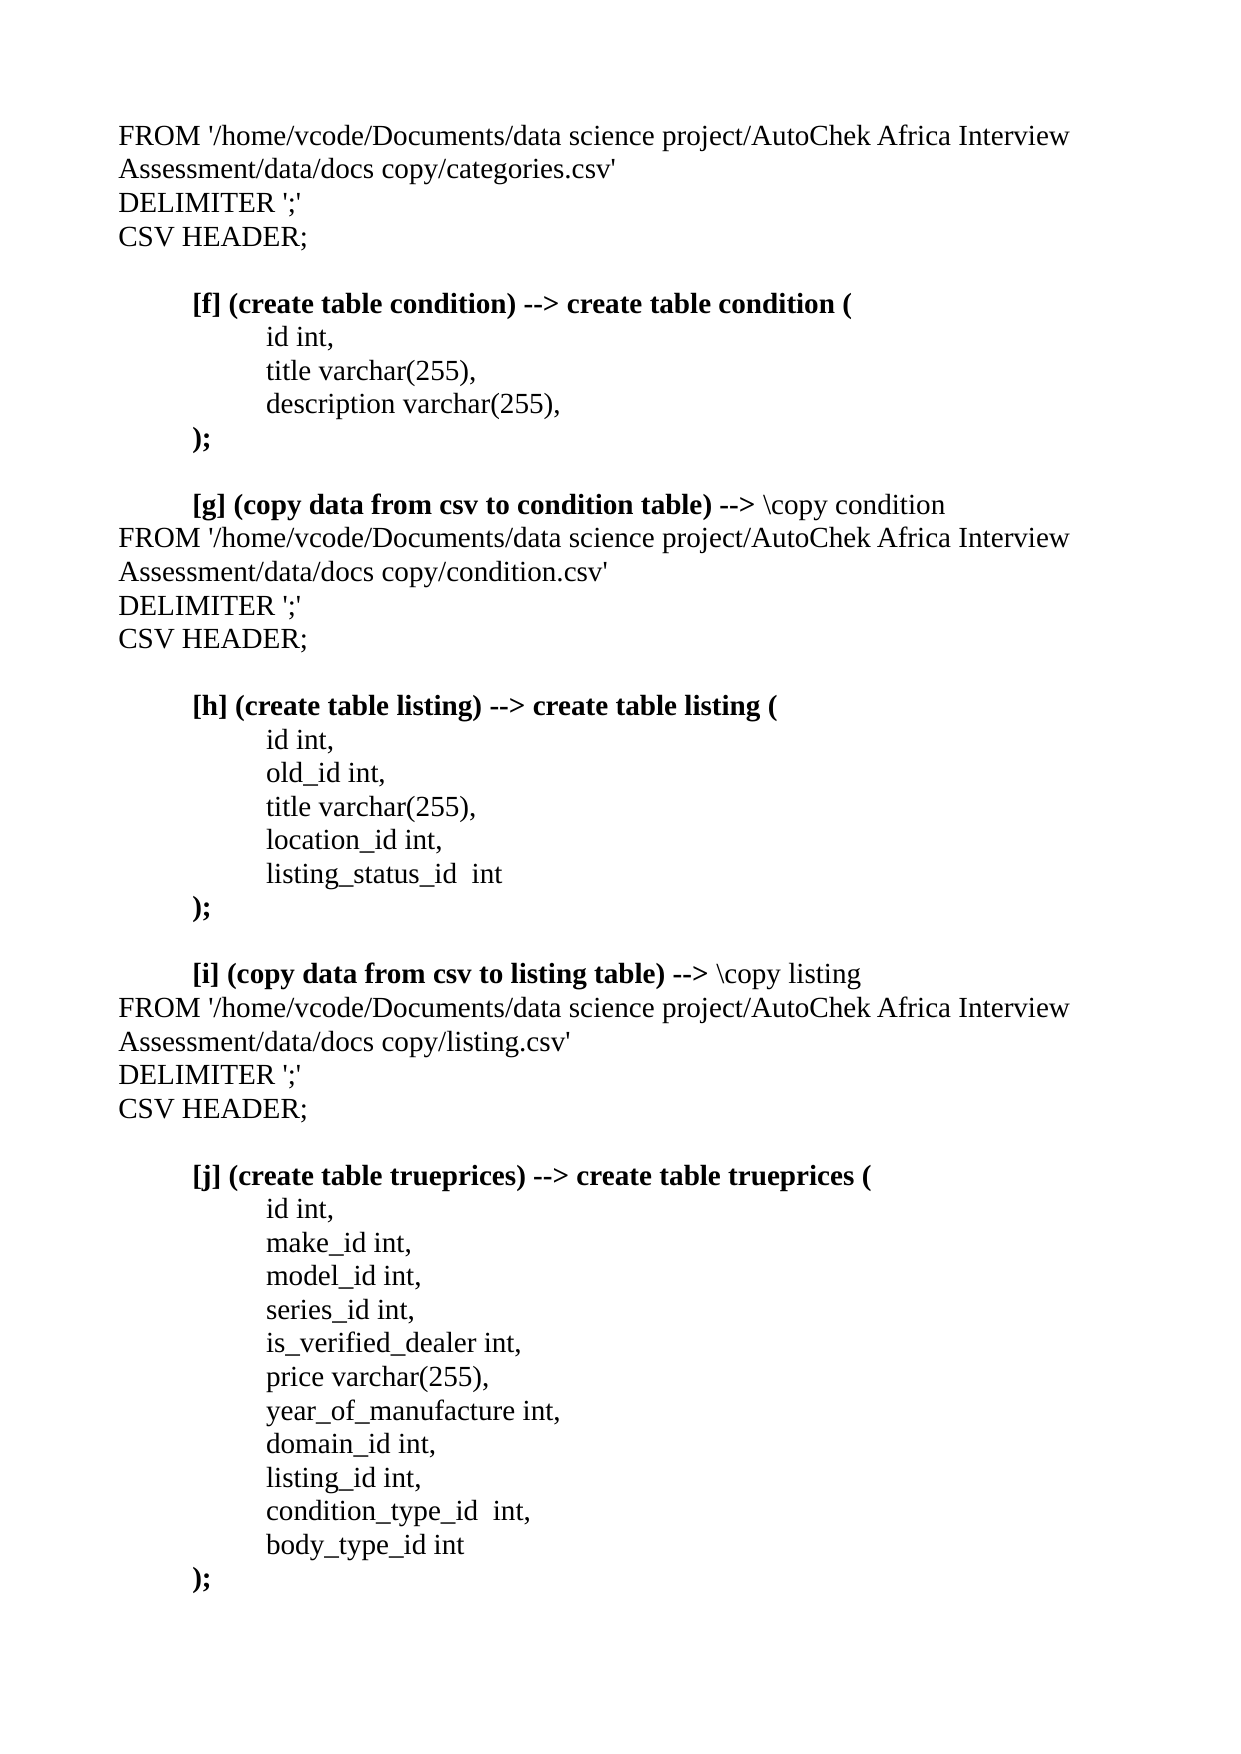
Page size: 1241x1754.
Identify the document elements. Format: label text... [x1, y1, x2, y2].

text listing_id int, [118, 1460, 1122, 1493]
text old_id int, [118, 755, 1122, 789]
text DELIMITER ';' [118, 588, 1122, 621]
text CSV HEADER; [118, 621, 1122, 655]
text id int, [118, 319, 1122, 353]
text title varchar(255), [118, 353, 1122, 386]
text DELIMITER ';' [118, 1057, 1122, 1091]
text [f] (create table condition) --> create table condition ( [118, 286, 1122, 319]
text id int, [118, 1191, 1122, 1225]
text title varchar(255), [118, 789, 1122, 822]
text CSV HEADER; [118, 1091, 1122, 1124]
text condition_type_id int, [118, 1493, 1122, 1527]
text is_verified_dealer int, [118, 1326, 1122, 1359]
text ); [118, 1560, 1122, 1594]
text body_type_id int [118, 1527, 1122, 1560]
text listing_status_id int [118, 856, 1122, 889]
text CSV HEADER; [118, 219, 1122, 252]
text DELIMITER ';' [118, 185, 1122, 219]
text [g] (copy data from csv to condition table) --> \copy condition [118, 487, 1122, 521]
text make_id int, [118, 1225, 1122, 1258]
text ); [118, 889, 1122, 923]
text [h] (create table listing) --> create table listing ( [118, 688, 1122, 722]
text year_of_manufacture int, [118, 1393, 1122, 1426]
text FROM '/home/vcode/Documents/data science project/AutoChek Africa Interview Assessment/data/docs copy/listing.csv' [118, 990, 1122, 1057]
text domain_id int, [118, 1426, 1122, 1460]
text [i] (copy data from csv to listing table) --> \copy listing [118, 957, 1122, 990]
text FROM '/home/vcode/Documents/data science project/AutoChek Africa Interview Assessment/data/docs copy/condition.csv' [118, 521, 1122, 588]
text price varchar(255), [118, 1359, 1122, 1393]
text location_id int, [118, 822, 1122, 856]
text description varchar(255), [118, 386, 1122, 420]
text model_id int, [118, 1258, 1122, 1292]
text [j] (create table trueprices) --> create table trueprices ( [118, 1158, 1122, 1191]
text ); [118, 420, 1122, 453]
text id int, [118, 722, 1122, 755]
text FROM '/home/vcode/Documents/data science project/AutoChek Africa Interview Assessment/data/docs copy/categories.csv' [118, 118, 1122, 185]
text series_id int, [118, 1292, 1122, 1326]
